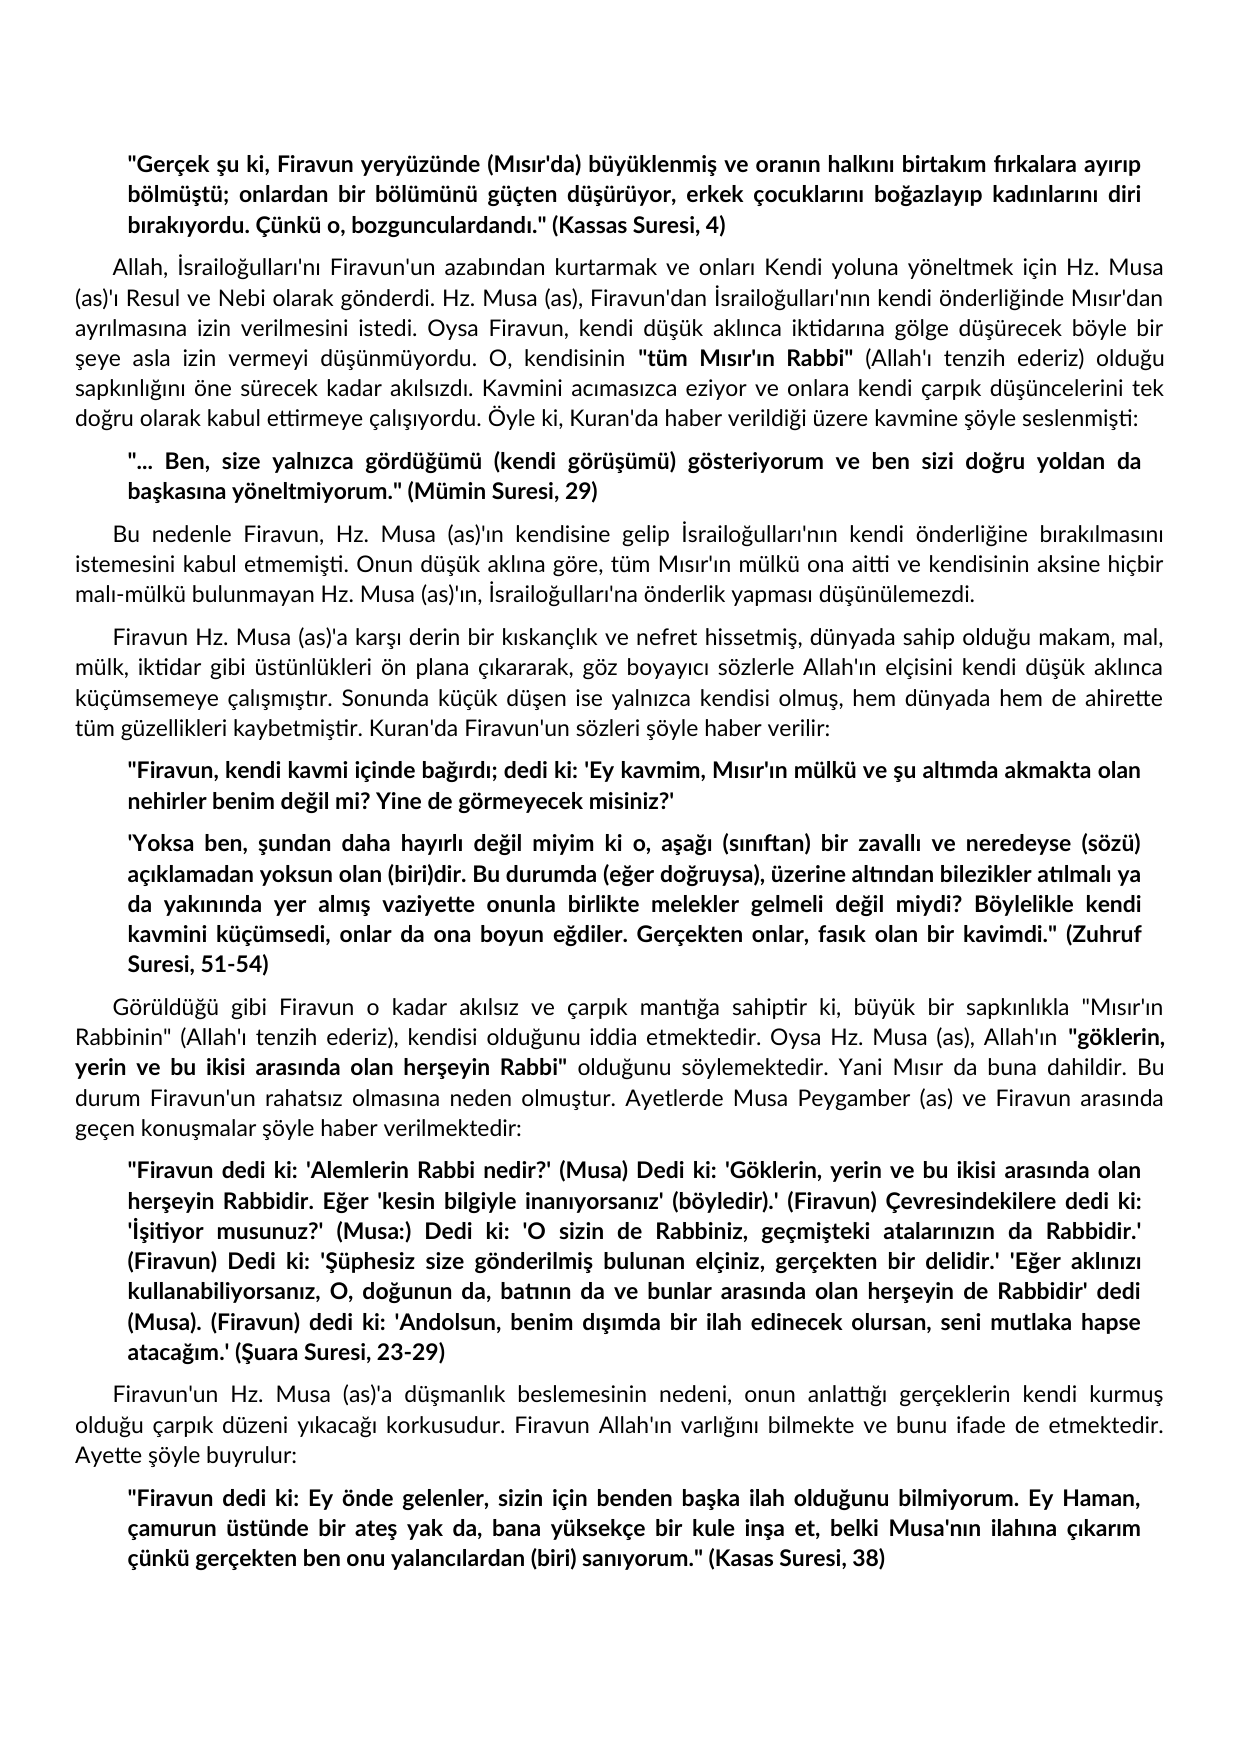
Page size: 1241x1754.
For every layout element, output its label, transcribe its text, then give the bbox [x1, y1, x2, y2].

text Görüldüğü gibi Firavun o kadar akılsız ve çarpık mantığa sahiptir ki, büyük bir sapkınlıkla "Mısır'ın Rabbinin" (Allah'ı tenzih ederiz), kendisi olduğunu iddia etmektedir. Oysa Hz. Musa (as), Allah'ın "göklerin, yerin ve bu ikisi arasında olan herşeyin Rabbi" olduğunu söylemektedir. Yani Mısır da buna dahildir. Bu durum Firavun'un rahatsız olmasına neden olmuştur. Ayetlerde Musa Peygamber (as) ve Firavun arasında geçen konuşmalar şöyle haber verilmektedir: [75, 993, 1165, 1141]
text "Gerçek şu ki, Firavun yeryüzünde (Mısır'da) büyüklenmiş ve oranın halkını birtakım fırkalara ayırıp bölmüştü; onlardan bir bölümünü güçten düşürüyor, erkek çocuklarını boğazlayıp kadınlarını diri bırakıyordu. Çünkü o, bozgunculardandı." (Kassas Suresi, 4) [127, 150, 1143, 238]
text "Firavun, kendi kavmi içinde bağırdı; dedi ki: 'Ey kavmim, Mısır'ın mülkü ve şu altımda akmakta olan nehirler benim değil mi? Yine de görmeyecek misiniz?' [127, 756, 1143, 814]
text Firavun'un Hz. Musa (as)'a düşmanlık beslemesinin nedeni, onun anlattığı gerçeklerin kendi kurmuş olduğu çarpık düzeni yıkacağı korkusudur. Firavun Allah'ın varlığını bilmekte ve bunu ifade de etmektedir. Ayette şöyle buyrulur: [75, 1380, 1165, 1468]
text Firavun Hz. Musa (as)'a karşı derin bir kıskançlık ve nefret hissetmiş, dünyada sahip olduğu makam, mal, mülk, iktidar gibi üstünlükleri ön plana çıkararak, göz boyayıcı sözlerle Allah'ın elçisini kendi düşük aklınca küçümsemeye çalışmıştır. Sonunda küçük düşen ise yalnızca kendisi olmuş, hem dünyada hem de ahirette tüm güzellikleri kaybetmiştir. Kuran'da Firavun'un sözleri şöyle haber verilir: [75, 623, 1165, 741]
text "Firavun dedi ki: Ey önde gelenler, sizin için benden başka ilah olduğunu bilmiyorum. Ey Haman, çamurun üstünde bir ateş yak da, bana yüksekçe bir kule inşa et, belki Musa'nın ilahına çıkarım çünkü gerçekten ben onu yalancılardan (biri) sanıyorum." (Kasas Suresi, 38) [127, 1483, 1143, 1571]
text Bu nedenle Firavun, Hz. Musa (as)'ın kendisine gelip İsrailoğulları'nın kendi önderliğine bırakılmasını istemesini kabul etmemişti. Onun düşük aklına göre, tüm Mısır'ın mülkü ona aitti ve kendisinin aksine hiçbir malı-mülkü bulunmayan Hz. Musa (as)'ın, İsrailoğulları'na önderlik yapması düşünülemezdi. [75, 520, 1165, 608]
text 'Yoksa ben, şundan daha hayırlı değil miyim ki o, aşağı (sınıftan) bir zavallı ve neredeyse (sözü) açıklamadan yoksun olan (biri)dir. Bu durumda (eğer doğruysa), üzerine altından bilezikler atılmalı ya da yakınında yer almış vaziyette onunla birlikte melekler gelmeli değil miydi? Böylelikle kendi kavmini küçümsedi, onlar da ona boyun eğdiler. Gerçekten onlar, fasık olan bir kavimdi." (Zuhruf Suresi, 51-54) [127, 829, 1143, 977]
text "Firavun dedi ki: 'Alemlerin Rabbi nedir?' (Musa) Dedi ki: 'Göklerin, yerin ve bu ikisi arasında olan herşeyin Rabbidir. Eğer 'kesin bilgiyle inanıyorsanız' (böyledir).' (Firavun) Çevresindekilere dedi ki: 'İşitiyor musunuz?' (Musa:) Dedi ki: 'O sizin de Rabbiniz, geçmişteki atalarınızın da Rabbidir.' (Firavun) Dedi ki: 'Şüphesiz size gönderilmiş bulunan elçiniz, gerçekten bir delidir.' 'Eğer aklınızı kullanabiliyorsanız, O, doğunun da, batının da ve bunlar arasında olan herşeyin de Rabbidir' dedi (Musa). (Firavun) dedi ki: 'Andolsun, benim dışımda bir ilah edinecek olursan, seni mutlaka hapse atacağım.' (Şuara Suresi, 23-29) [127, 1156, 1143, 1365]
text "... Ben, size yalnızca gördüğümü (kendi görüşümü) gösteriyorum ve ben sizi doğru yoldan da başkasına yöneltmiyorum." (Mümin Suresi, 29) [127, 447, 1143, 504]
text Allah, İsrailoğulları'nı Firavun'un azabından kurtarmak ve onları Kendi yoluna yöneltmek için Hz. Musa (as)'ı Resul ve Nebi olarak gönderdi. Hz. Musa (as), Firavun'dan İsrailoğulları'nın kendi önderliğinde Mısır'dan ayrılmasına izin verilmesini istedi. Oysa Firavun, kendi düşük aklınca iktidarına gölge düşürecek böyle bir şeye asla izin vermeyi düşünmüyordu. O, kendisinin "tüm Mısır'ın Rabbi" (Allah'ı tenzih ederiz) olduğu sapkınlığını öne sürecek kadar akılsızdı. Kavmini acımasızca eziyor ve onlara kendi çarpık düşüncelerini tek doğru olarak kabul ettirmeye çalışıyordu. Öyle ki, Kuran'da haber verildiği üzere kavmine şöyle seslenmişti: [75, 253, 1165, 432]
